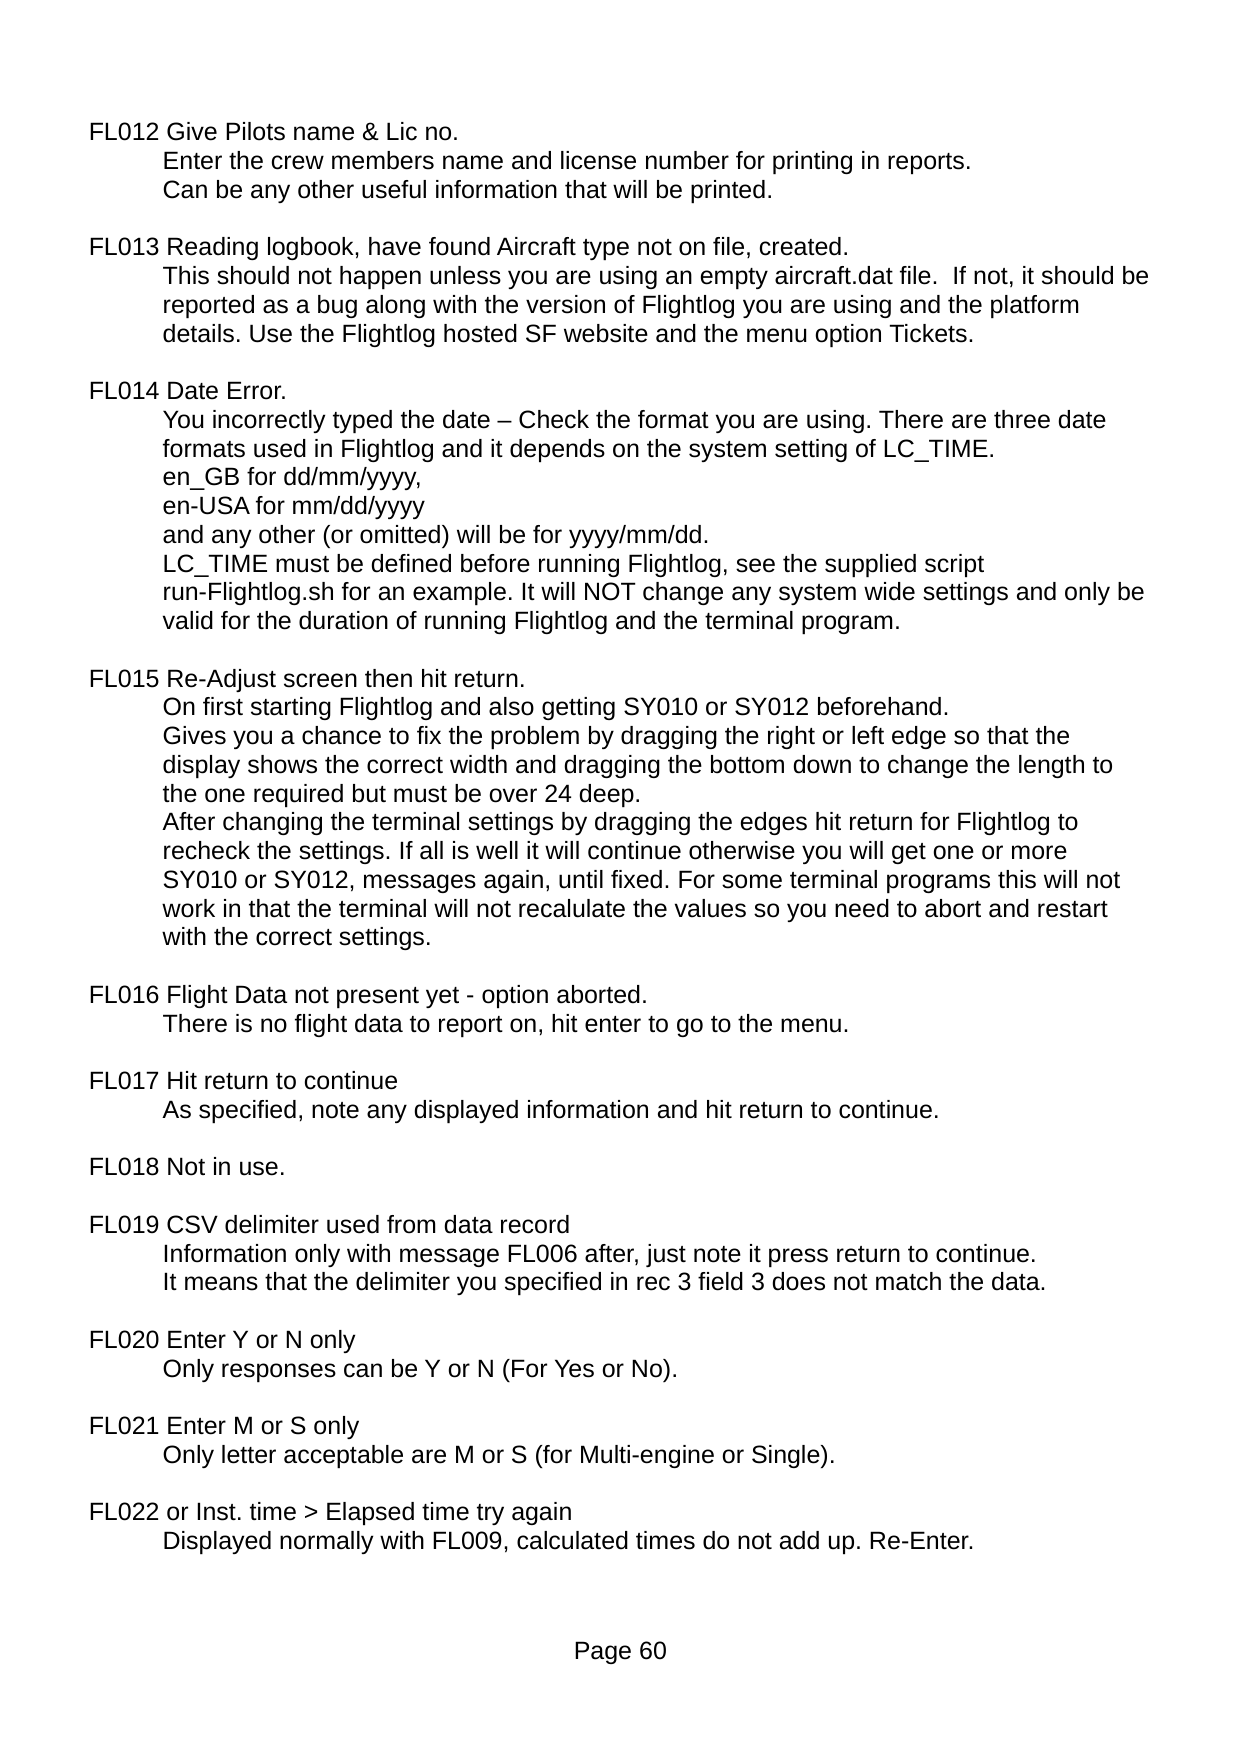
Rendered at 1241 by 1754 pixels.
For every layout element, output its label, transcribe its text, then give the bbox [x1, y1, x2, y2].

text FL018 Not in use. [88, 1152, 1152, 1181]
text work in that the terminal will not recalulate the values so you need to abort and restart [88, 893, 1152, 922]
text Can be any other useful information that will be printed. [88, 175, 1152, 203]
text You incorrectly typed the date – Check the format you are using. There are three date [88, 405, 1152, 433]
text Information only with message FL006 after, just note it press return to continue. [88, 1238, 1152, 1267]
text recheck the settings. If all is well it will continue otherwise you will get one or more [88, 836, 1152, 865]
text and any other (or omitted) will be for yyyy/mm/dd. [88, 520, 1152, 548]
text LC_TIME must be defined before running Flightlog, see the supplied script [88, 548, 1152, 577]
text Only letter acceptable are M or S (for Multi-engine or Single). [88, 1440, 1152, 1468]
text There is no flight data to report on, hit enter to go to the menu. [88, 1008, 1152, 1037]
text with the correct settings. [88, 922, 1152, 951]
text FL019 CSV delimiter used from data record [88, 1210, 1152, 1238]
text FL013 Reading logbook, have found Aircraft type not on file, created. [88, 232, 1152, 261]
text Gives you a chance to fix the problem by dragging the right or left edge so that the [88, 721, 1152, 750]
text FL020 Enter Y or N only [88, 1325, 1152, 1353]
text valid for the duration of running Flightlog and the terminal program. [88, 606, 1152, 635]
text FL022 or Inst. time > Elapsed time try again [88, 1497, 1152, 1526]
text After changing the terminal settings by dragging the edges hit return for Flightlog to [88, 807, 1152, 836]
text Displayed normally with FL009, calculated times do not add up. Re-Enter. [88, 1526, 1152, 1555]
text Only responses can be Y or N (For Yes or No). [88, 1353, 1152, 1382]
text FL017 Hit return to continue [88, 1066, 1152, 1095]
text run-Flightlog.sh for an example. It will NOT change any system wide settings and only be [88, 577, 1152, 606]
text reported as a bug along with the version of Flightlog you are using and the platform [88, 290, 1152, 318]
text It means that the delimiter you specified in rec 3 field 3 does not match the data. [88, 1267, 1152, 1296]
text SY010 or SY012, messages again, until fixed. For some terminal programs this will not [88, 865, 1152, 893]
text en-USA for mm/dd/yyyy [88, 491, 1152, 520]
text Enter the crew members name and license number for printing in reports. [88, 146, 1152, 175]
text FL015 Re-Adjust screen then hit return. [88, 663, 1152, 692]
text This should not happen unless you are using an empty aircraft.dat file. If not, it should be [88, 261, 1152, 290]
text FL021 Enter M or S only [88, 1411, 1152, 1440]
text en_GB for dd/mm/yyyy, [88, 462, 1152, 491]
text details. Use the Flightlog hosted SF website and the menu option Tickets. [88, 318, 1152, 347]
text display shows the correct width and dragging the bottom down to change the length to [88, 750, 1152, 778]
text FL012 Give Pilots name & Lic no. [88, 117, 1152, 146]
text formats used in Flightlog and it depends on the system setting of LC_TIME. [88, 433, 1152, 462]
text As specified, note any displayed information and hit return to continue. [88, 1095, 1152, 1123]
text the one required but must be over 24 deep. [88, 778, 1152, 807]
text FL014 Date Error. [88, 376, 1152, 405]
text FL016 Flight Data not present yet - option aborted. [88, 980, 1152, 1008]
text On first starting Flightlog and also getting SY010 or SY012 beforehand. [88, 692, 1152, 721]
